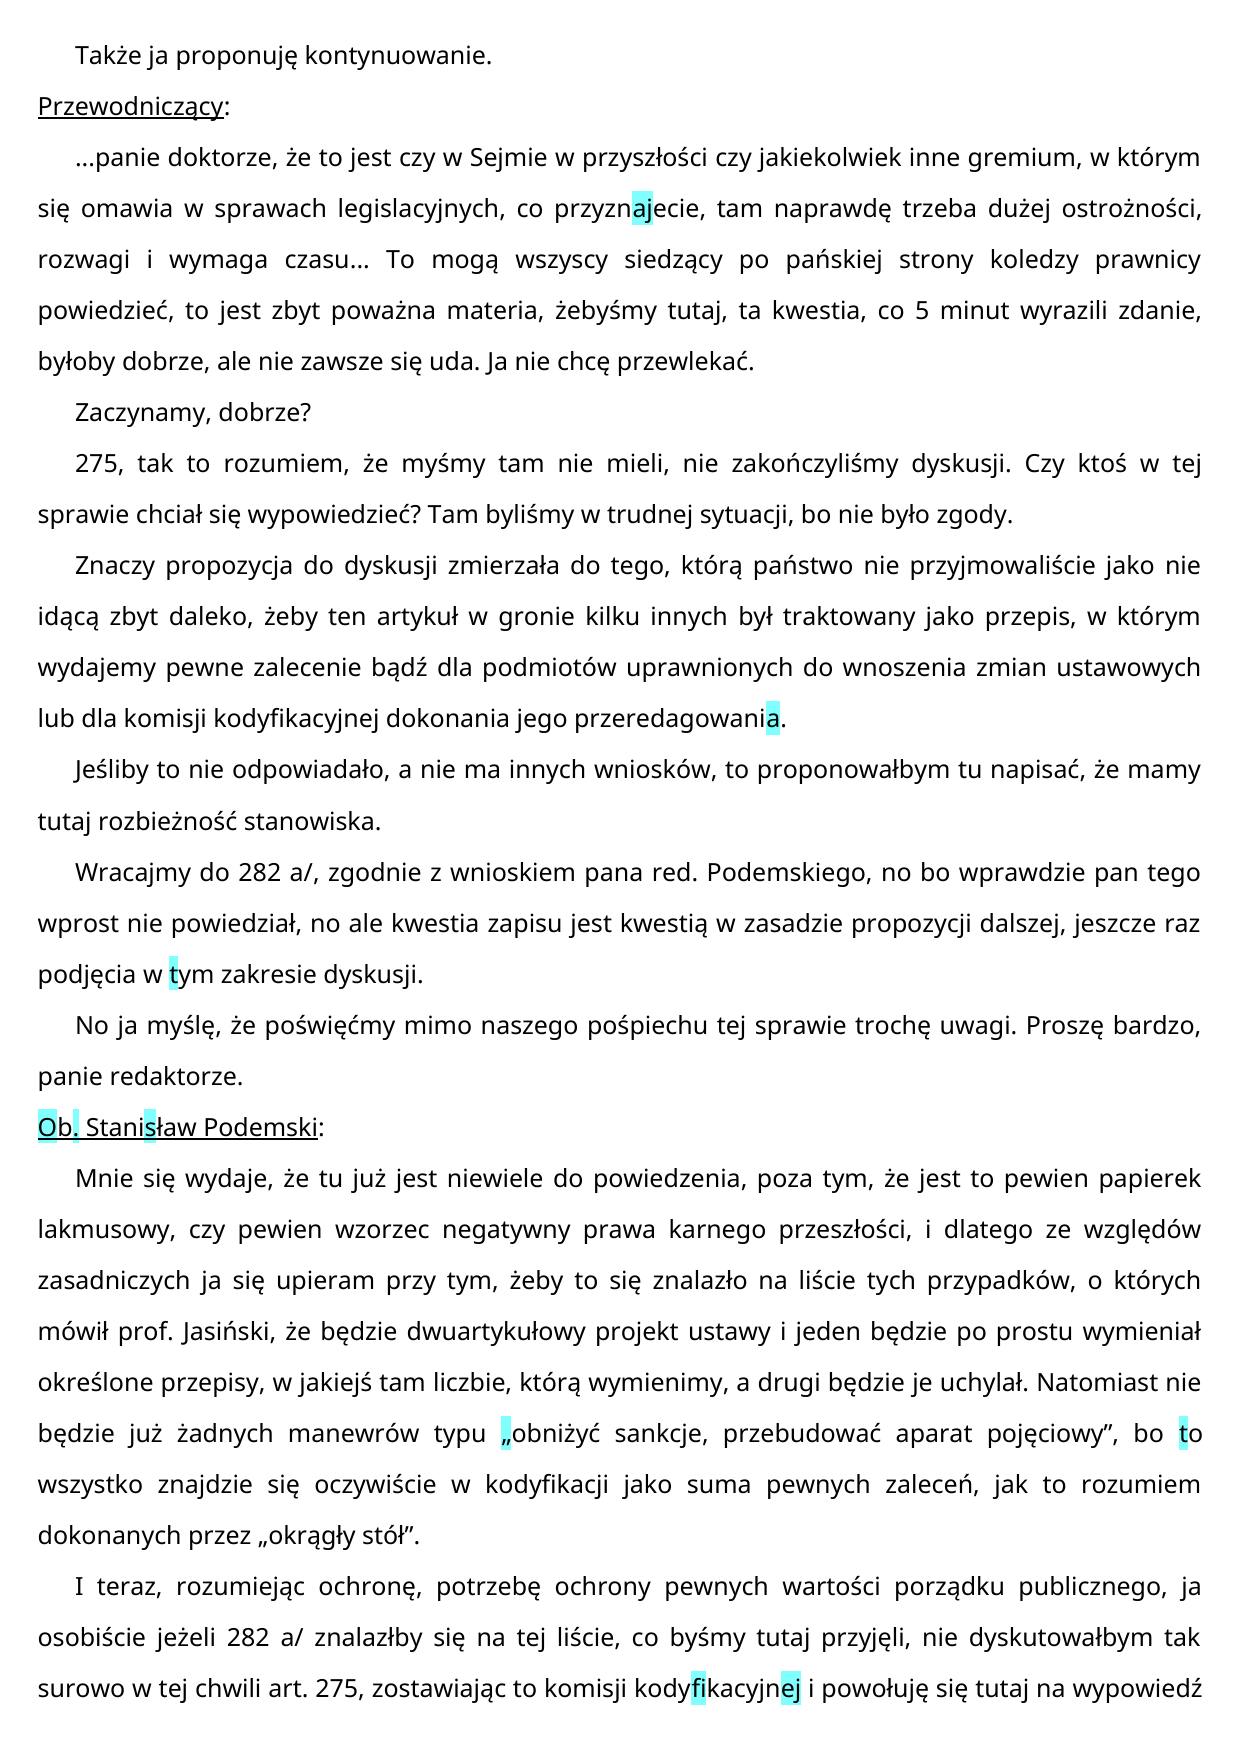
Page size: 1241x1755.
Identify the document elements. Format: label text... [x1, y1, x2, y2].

text Przewodniczący: [37, 88, 1203, 123]
text Także ja proponuję kontynuowanie. [37, 37, 1203, 72]
text Mnie się wydaje, że tu już jest niewiele do powiedzenia, poza tym, że jest to pewien papierek lakmusowy, czy pewien wzorzec negatywny prawa karnego przeszłości, i dlatego ze względów zasadniczych ja się upieram przy tym, żeby to się znalazło na liście tych przypadków, o których mówił prof. Jasiński, że będzie dwuartykułowy projekt ustawy i jeden będzie po prostu wymieniał określone przepisy, w jakiejś tam liczbie, którą wymienimy, a drugi będzie je uchylał. Natomiast nie będzie już żadnych manewrów typu „obniżyć sankcje, przebudować aparat pojęciowy”, bo to wszystko znajdzie się oczywiście w kodyfikacji jako suma pewnych zaleceń, jak to rozumiem dokonanych przez „okrągły stół”. [37, 1160, 1203, 1552]
text Jeśliby to nie odpowiadało, a nie ma innych wniosków, to proponowałbym tu napisać, że mamy tutaj rozbieżność stanowiska. [37, 752, 1203, 837]
text I teraz, rozumiejąc ochronę, potrzebę ochrony pewnych wartości porządku publicznego, ja osobiście jeżeli 282 a/ znalazłby się na tej liście, co byśmy tutaj przyjęli, nie dyskutowałbym tak surowo w tej chwili art. 275, zostawiając to komisji kodyfikacyjnej i powołuję się tutaj na wypowiedź [37, 1569, 1203, 1705]
text 275, tak to rozumiem, że myśmy tam nie mieli, nie zakończyliśmy dyskusji. Czy ktoś w tej sprawie chciał się wypowiedzieć? Tam byliśmy w trudnej sytuacji, bo nie było zgody. [37, 446, 1203, 531]
text Ob. Stanisław Podemski: [37, 1109, 1203, 1143]
text Zaczynamy, dobrze? [37, 395, 1203, 429]
text ...panie doktorze, że to jest czy w Sejmie w przyszłości czy jakiekolwiek inne gremium, w którym się omawia w sprawach legislacyjnych, co przyznajecie, tam naprawdę trzeba dużej ostrożności, rozwagi i wymaga czasu... To mogą wszyscy siedzący po pańskiej strony koledzy prawnicy powiedzieć, to jest zbyt poważna materia, żebyśmy tutaj, ta kwestia, co 5 minut wyrazili zdanie, byłoby dobrze, ale nie zawsze się uda. Ja nie chcę przewlekać. [37, 139, 1203, 378]
text Znaczy propozycja do dyskusji zmierzała do tego, którą państwo nie przyjmowaliście jako nie idącą zbyt daleko, żeby ten artykuł w gronie kilku innych był traktowany jako przepis, w którym wydajemy pewne zalecenie bądź dla podmiotów uprawnionych do wnoszenia zmian ustawowych lub dla komisji kodyfikacyjnej dokonania jego przeredagowania. [37, 548, 1203, 735]
text Wracajmy do 282 a/, zgodnie z wnioskiem pana red. Podemskiego, no bo wprawdzie pan tego wprost nie powiedział, no ale kwestia zapisu jest kwestią w zasadzie propozycji dalszej, jeszcze raz podjęcia w tym zakresie dyskusji. [37, 854, 1203, 990]
text No ja myślę, że poświęćmy mimo naszego pośpiechu tej sprawie trochę uwagi. Proszę bardzo, panie redaktorze. [37, 1007, 1203, 1092]
